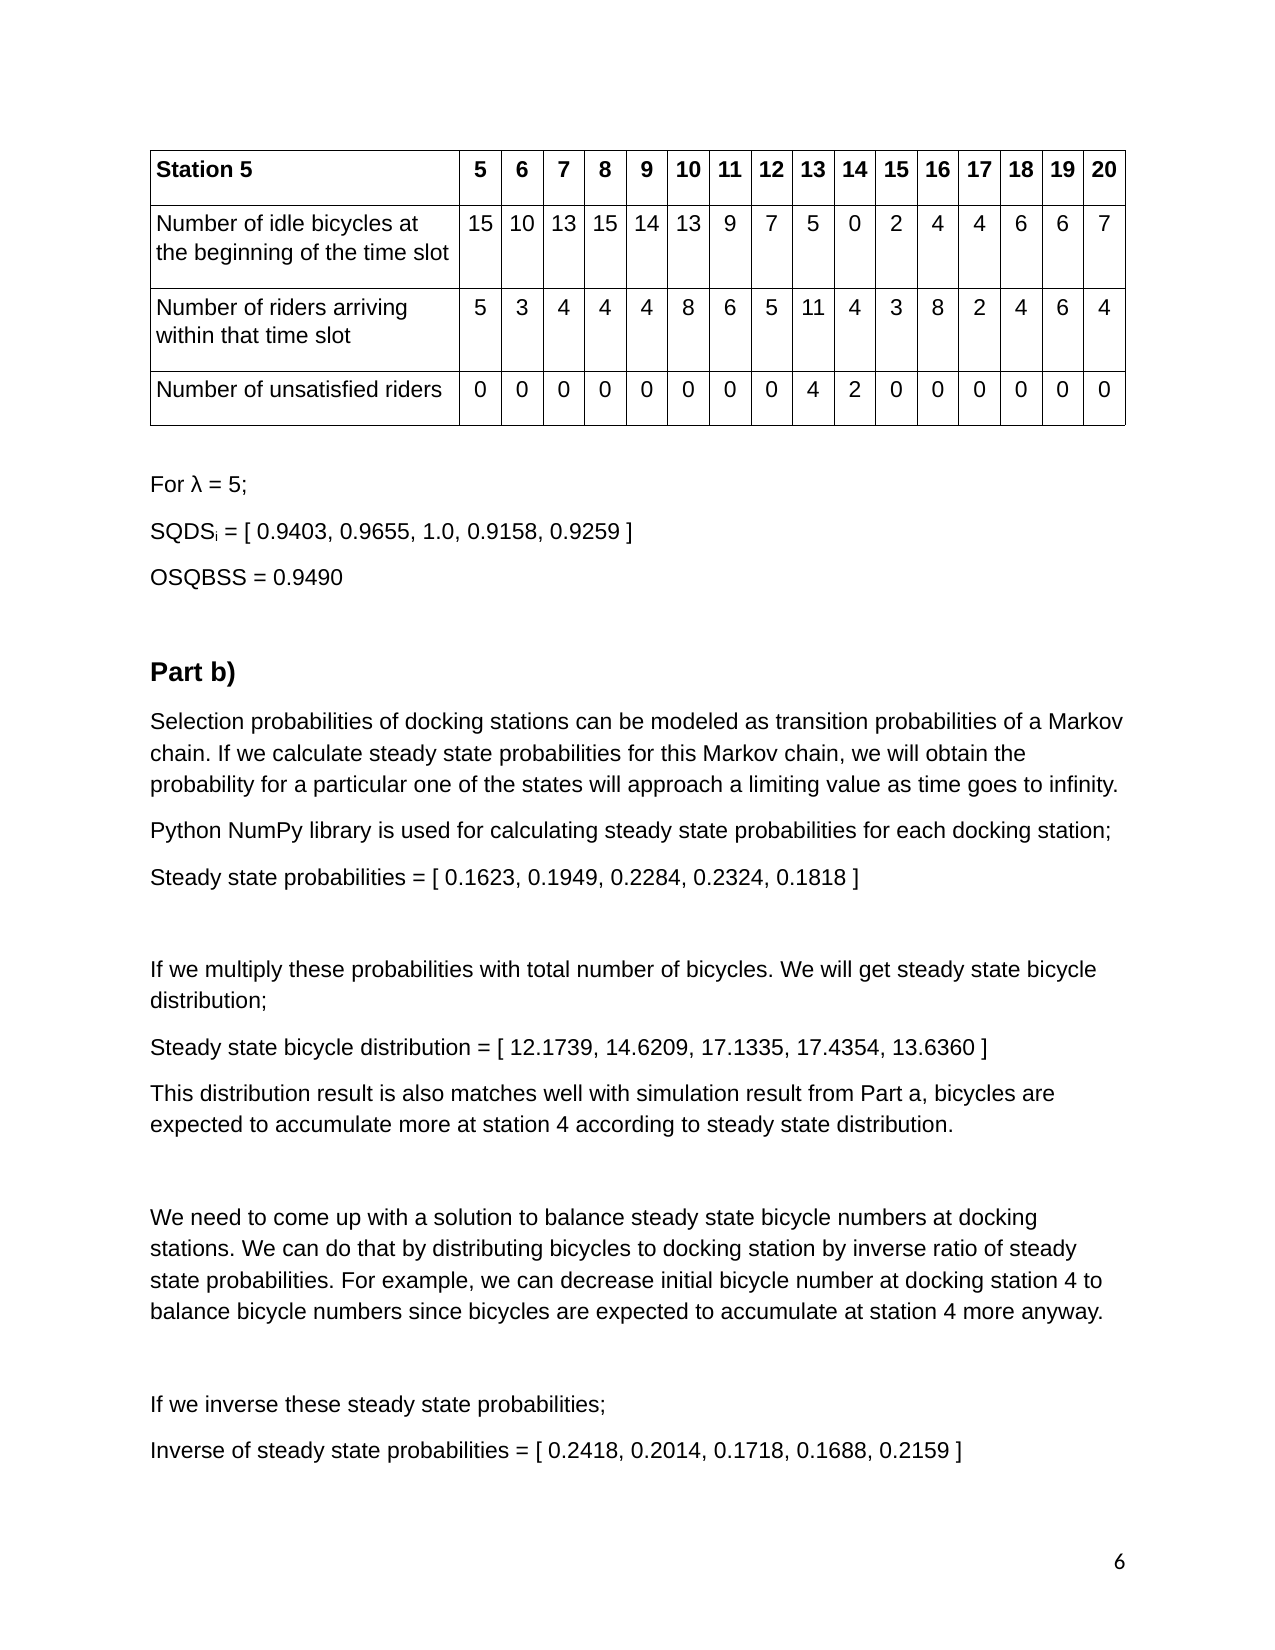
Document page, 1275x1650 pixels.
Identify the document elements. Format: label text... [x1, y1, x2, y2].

table_cell 4 [835, 289, 875, 371]
table_cell 4 [1001, 289, 1042, 371]
table_cell 0 [1084, 372, 1125, 425]
table_cell Number of riders arriving within that time slot [151, 289, 459, 371]
text Part b) [150, 656, 1125, 687]
table_header 15 [876, 151, 917, 204]
table_cell 0 [876, 372, 917, 425]
text If we inverse these steady state probabilities; [150, 1391, 1125, 1417]
table_header 5 [460, 151, 501, 204]
text We need to come up with a solution to balance steady state bicycle numbers at docking stations. We can do that by distributing bicycles to docking station by inverse ratio of steady state probabilities. For example, we can decrease initial bicycle number at docking station 4 to balance bicycle numbers since bicycles are expected to accumulate at station 4 more anyway. [150, 1203, 1125, 1324]
table_header 14 [835, 151, 875, 204]
table_header 11 [710, 151, 751, 204]
table_cell 4 [544, 289, 584, 371]
table_cell 3 [876, 289, 917, 371]
table_cell 15 [460, 206, 501, 288]
table_header 19 [1043, 151, 1083, 204]
table_cell 0 [959, 372, 1000, 425]
table_cell 6 [1043, 206, 1083, 288]
table_cell 4 [959, 206, 1000, 288]
table_cell 13 [544, 206, 584, 288]
table_cell 0 [1043, 372, 1083, 425]
table_cell 2 [959, 289, 1000, 371]
table_cell 10 [502, 206, 543, 288]
table_cell 0 [918, 372, 958, 425]
text Steady state bicycle distribution = [ 12.1739, 14.6209, 17.1335, 17.4354, 13.6360 ] [150, 1033, 1125, 1060]
table_cell 6 [710, 289, 751, 371]
text Steady state probabilities = [ 0.1623, 0.1949, 0.2284, 0.2324, 0.1818 ] [150, 863, 1125, 890]
table_cell 4 [1084, 289, 1125, 371]
table_cell 11 [793, 289, 834, 371]
table_cell 4 [585, 289, 626, 371]
table_cell 4 [627, 289, 667, 371]
table_cell 2 [876, 206, 917, 288]
table_cell 2 [835, 372, 875, 425]
table_cell 0 [544, 372, 584, 425]
table_cell 15 [585, 206, 626, 288]
table_header 16 [918, 151, 958, 204]
table_header 6 [502, 151, 543, 204]
text If we multiply these probabilities with total number of bicycles. We will get steady state bicycle distribution; [150, 956, 1125, 1014]
table_cell 5 [752, 289, 792, 371]
table_cell 0 [460, 372, 501, 425]
table_cell 0 [710, 372, 751, 425]
table_header 9 [627, 151, 667, 204]
table_cell 5 [793, 206, 834, 288]
table_header 10 [668, 151, 709, 204]
table_cell 4 [918, 206, 958, 288]
table_cell Number of unsatisfied riders [151, 372, 459, 425]
table_header 20 [1084, 151, 1125, 204]
table_cell 0 [835, 206, 875, 288]
text This distribution result is also matches well with simulation result from Part a, bicycles are expected to accumulate more at station 4 according to steady state distribution. [150, 1080, 1125, 1138]
table_header 17 [959, 151, 1000, 204]
table_cell 9 [710, 206, 751, 288]
table_cell 0 [1001, 372, 1042, 425]
table_cell 4 [793, 372, 834, 425]
table_header 13 [793, 151, 834, 204]
table_cell 0 [627, 372, 667, 425]
text SQDSi = [ 0.9403, 0.9655, 1.0, 0.9158, 0.9259 ] [150, 518, 1125, 544]
table_cell 7 [1084, 206, 1125, 288]
table_header 8 [585, 151, 626, 204]
table_cell 8 [918, 289, 958, 371]
table_cell 8 [668, 289, 709, 371]
table_cell 6 [1001, 206, 1042, 288]
table_header 18 [1001, 151, 1042, 204]
table_cell 5 [460, 289, 501, 371]
table_cell 3 [502, 289, 543, 371]
table_header Station 5 [151, 151, 459, 204]
table_cell 0 [585, 372, 626, 425]
table_cell 0 [668, 372, 709, 425]
text Selection probabilities of docking stations can be modeled as transition probabilities of a Markov chain. If we calculate steady state probabilities for this Markov chain, we will obtain the probability for a particular one of the states will approach a limiting value as time goes to infinity. [150, 708, 1125, 798]
table_cell 13 [668, 206, 709, 288]
table_cell 0 [502, 372, 543, 425]
text For λ = 5; [150, 471, 1125, 498]
table_cell Number of idle bicycles at the beginning of the time slot [151, 206, 459, 288]
table_header 7 [544, 151, 584, 204]
table_cell 6 [1043, 289, 1083, 371]
table_cell 0 [752, 372, 792, 425]
text Inverse of steady state probabilities = [ 0.2418, 0.2014, 0.1718, 0.1688, 0.2159 ] [150, 1437, 1125, 1463]
table_header 12 [752, 151, 792, 204]
text OSQBSS = 0.9490 [150, 564, 1125, 590]
table_cell 14 [627, 206, 667, 288]
text Python NumPy library is used for calculating steady state probabilities for each docking station; [150, 817, 1125, 844]
table_cell 7 [752, 206, 792, 288]
